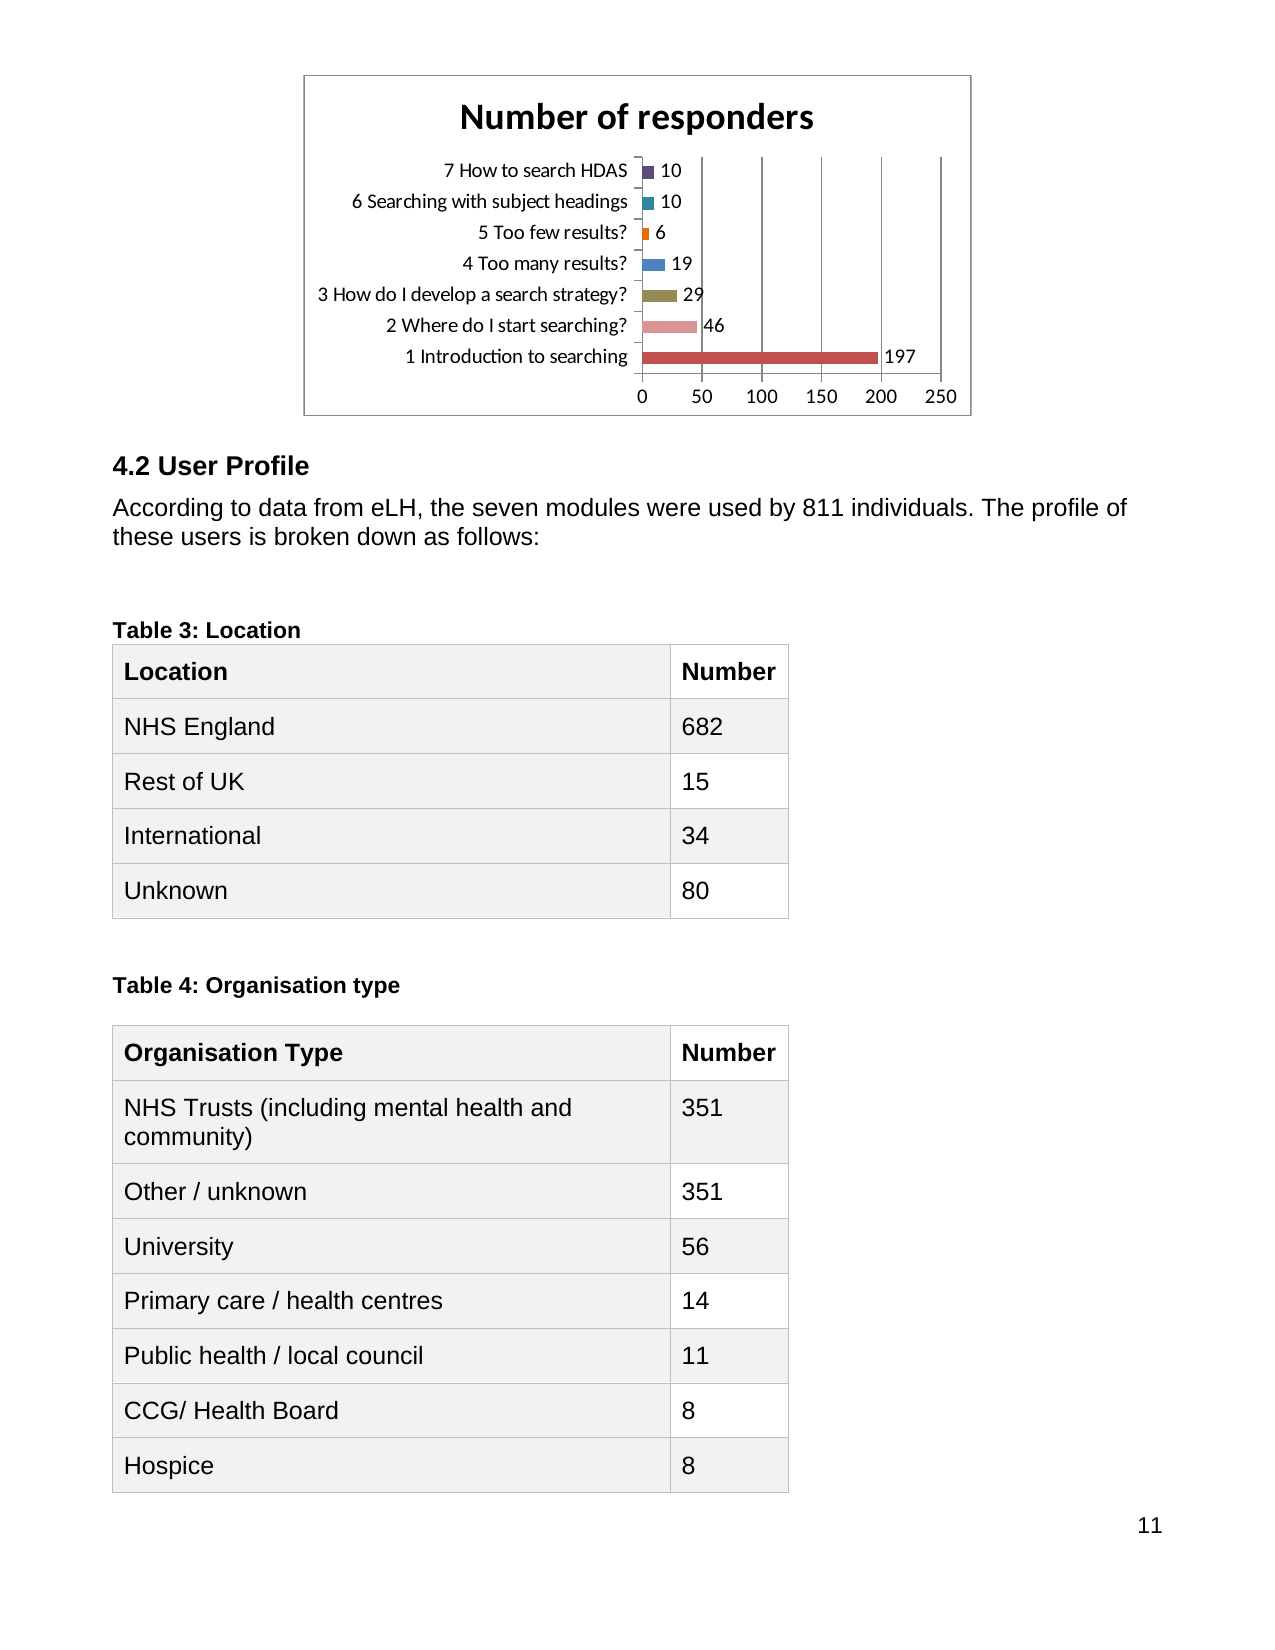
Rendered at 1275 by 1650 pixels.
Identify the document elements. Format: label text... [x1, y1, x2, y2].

table_cell 351 [671, 1164, 788, 1218]
table_header Number [671, 1026, 788, 1080]
table_cell Primary care / health centres [113, 1274, 670, 1328]
table_cell 15 [671, 754, 788, 808]
table_cell 8 [671, 1438, 788, 1492]
table_cell 351 [671, 1081, 788, 1163]
table_cell 14 [671, 1274, 788, 1328]
table_cell Other / unknown [113, 1164, 670, 1218]
table_cell 80 [671, 864, 788, 917]
table_cell Unknown [113, 864, 670, 917]
text Table 4: Organisation type [112, 972, 1162, 998]
table_cell 8 [671, 1384, 788, 1437]
table_cell International [113, 809, 670, 863]
table_cell 11 [671, 1329, 788, 1382]
table_cell 56 [671, 1219, 788, 1273]
table_cell University [113, 1219, 670, 1273]
table_header Organisation Type [113, 1026, 670, 1080]
text According to data from eLH, the seven modules were used by 811 individuals. The profile of these users is broken down as follows: [112, 493, 1162, 551]
table_cell NHS Trusts (including mental health and community) [113, 1081, 670, 1163]
table_cell 682 [671, 699, 788, 753]
table_header Location [113, 645, 670, 698]
table_cell Rest of UK [113, 754, 670, 808]
text Table 3: Location [112, 617, 1162, 643]
table_cell Public health / local council [113, 1329, 670, 1382]
table_header Number [671, 645, 788, 698]
subtitle 4.2 User Profile [112, 449, 1162, 481]
table_cell 34 [671, 809, 788, 863]
table_cell CCG/ Health Board [113, 1384, 670, 1437]
table_cell NHS England [113, 699, 670, 753]
table_cell Hospice [113, 1438, 670, 1492]
